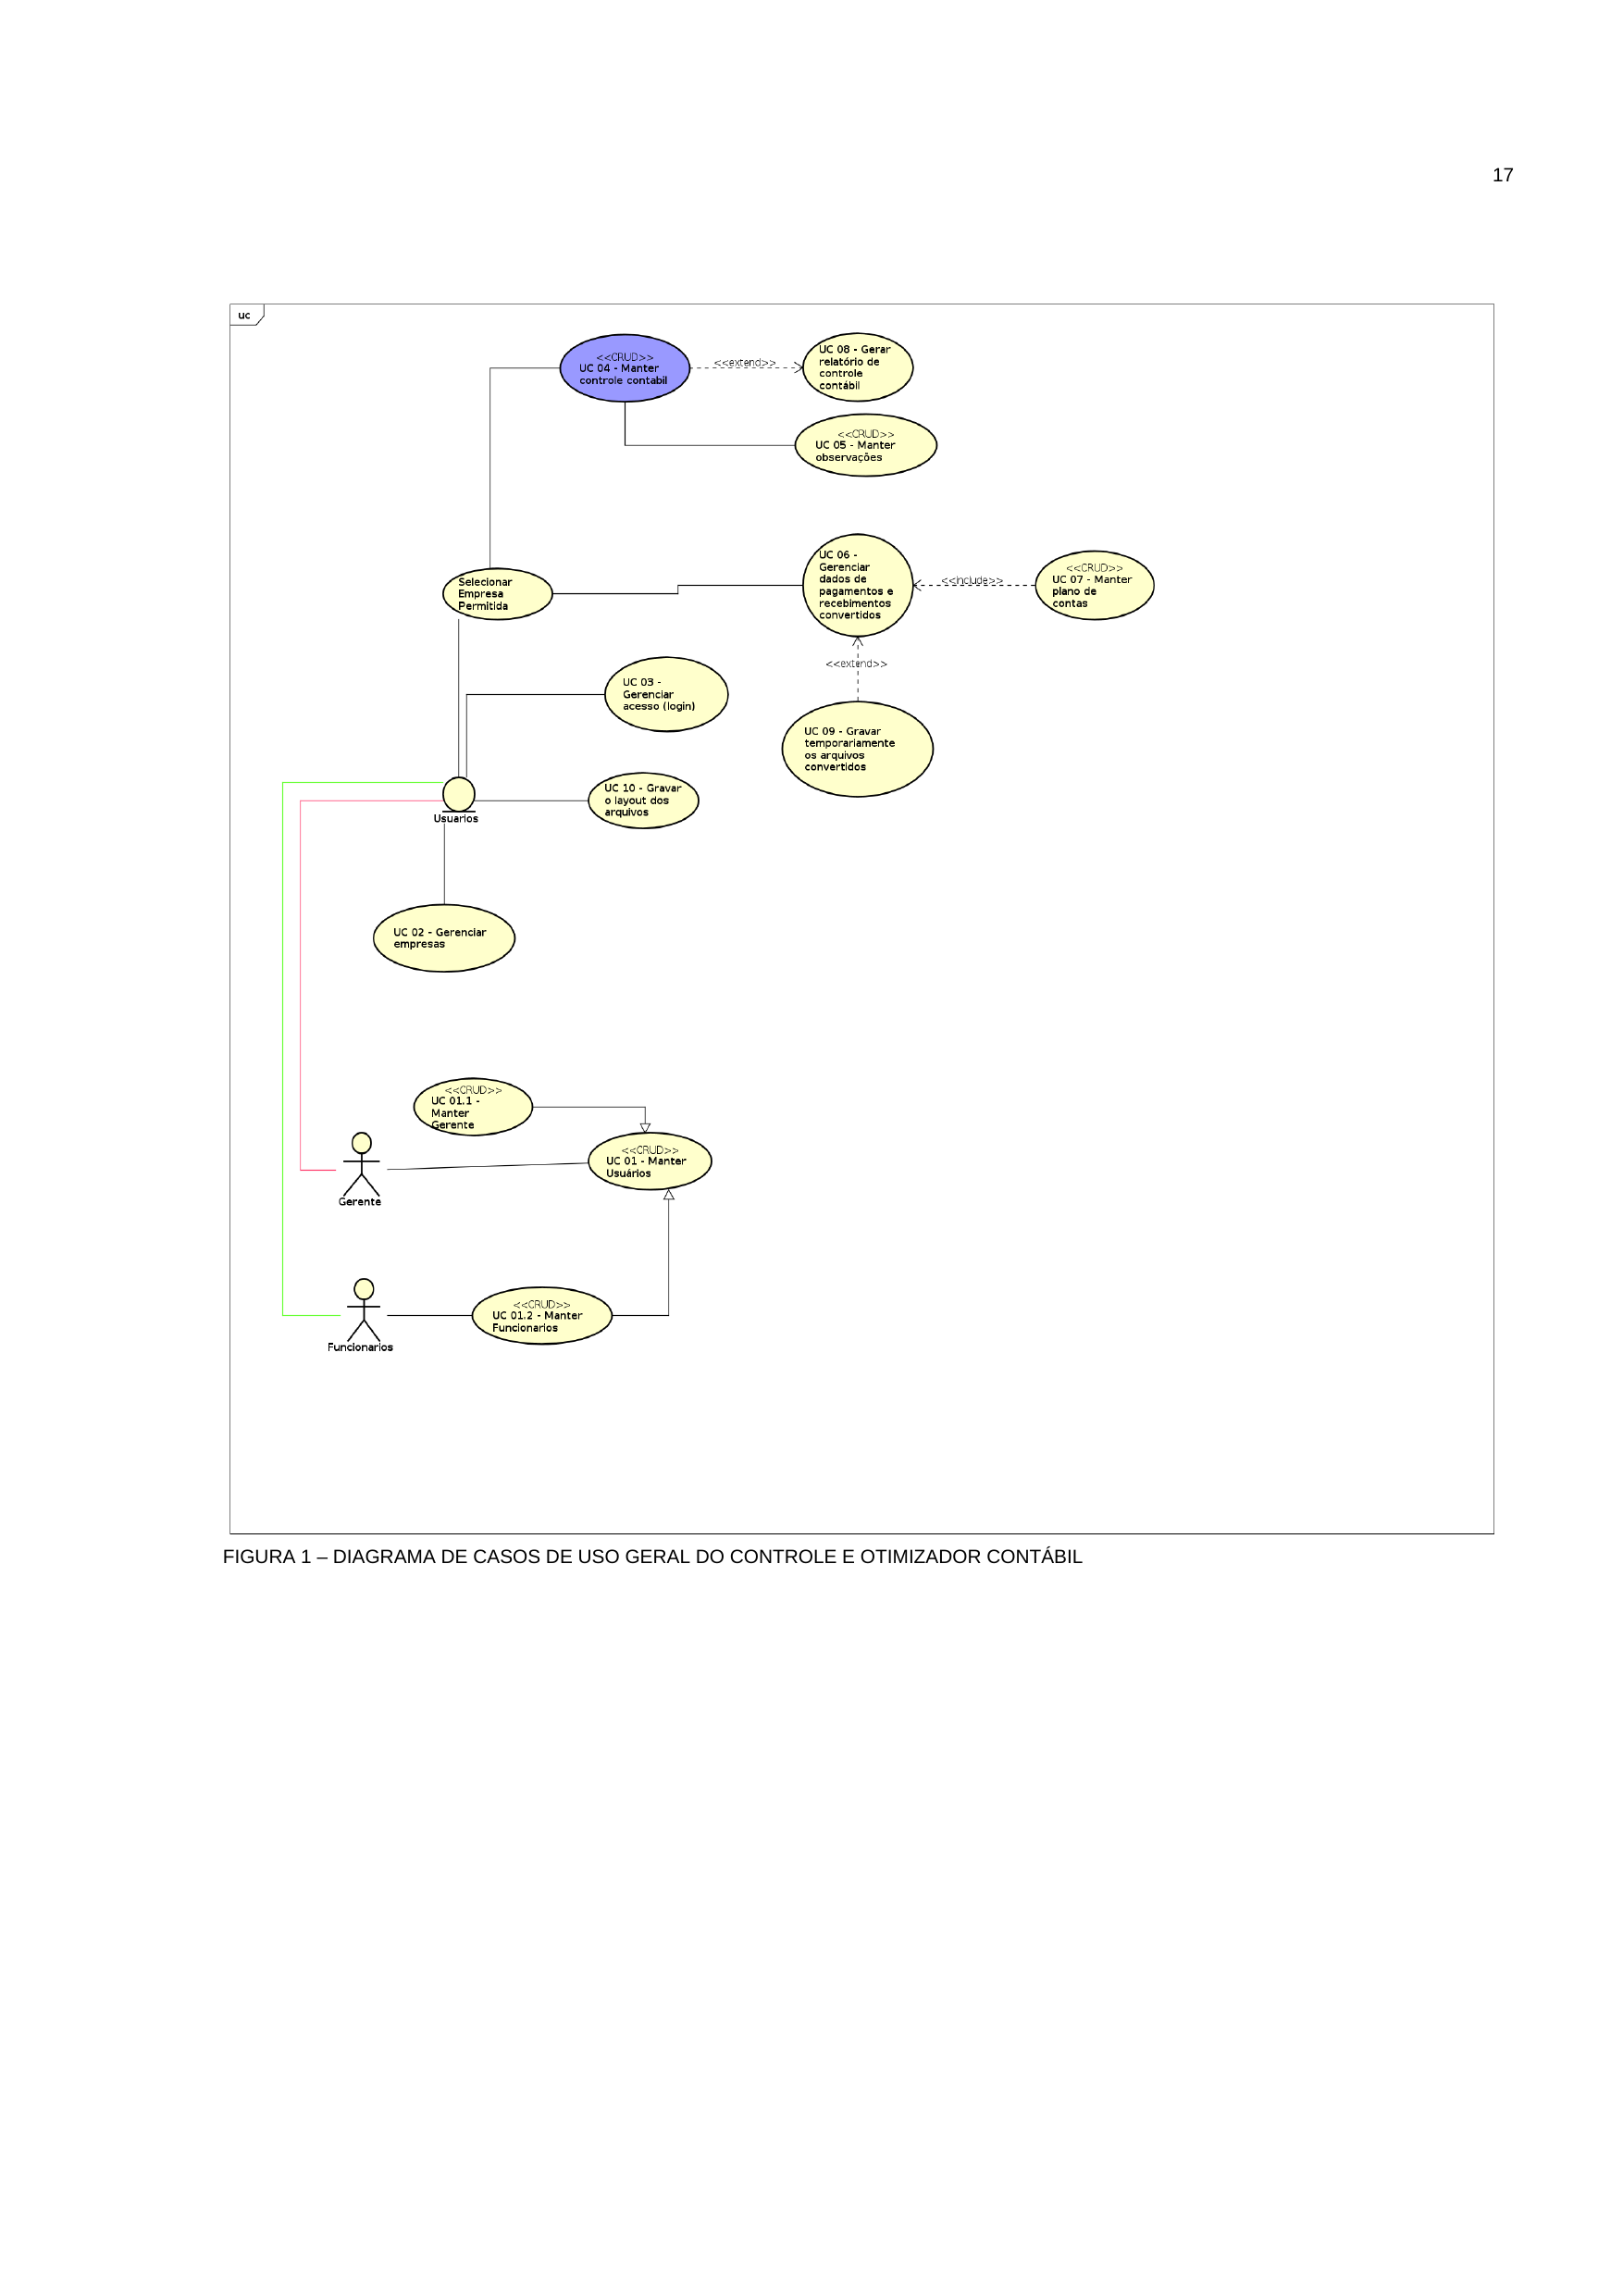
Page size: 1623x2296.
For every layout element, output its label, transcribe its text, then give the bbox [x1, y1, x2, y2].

text FIGURA 1 – Diagrama de casos de uso geral do Controle e Otimizador Contábil [223, 1542, 1501, 1568]
picture [222, 295, 1502, 1542]
